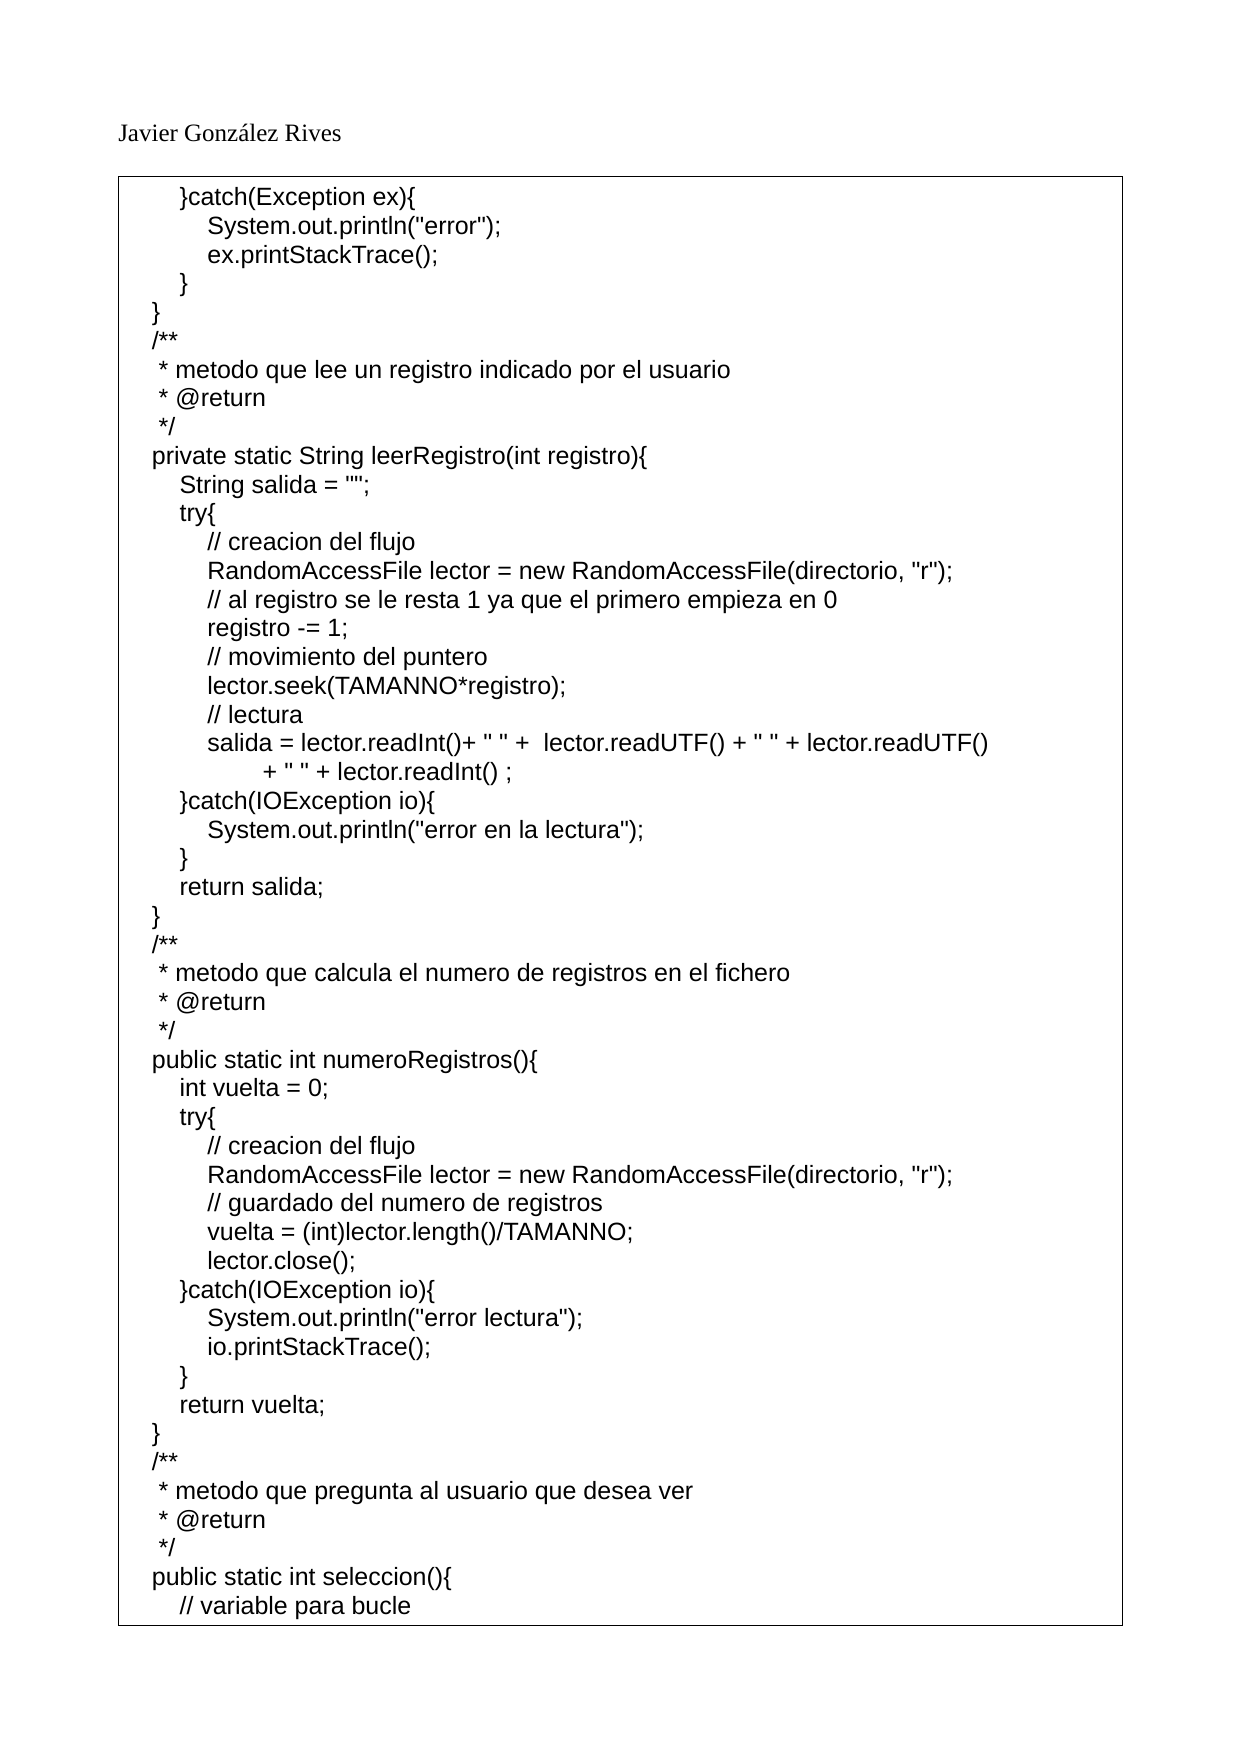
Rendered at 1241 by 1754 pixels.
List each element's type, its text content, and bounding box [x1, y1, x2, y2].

table_header }catch(Exception ex){ System.out.println("error"); ex.printStackTrace(); } } /** * metodo que lee un registro indicado por el usuario * @return */ private static String leerRegistro(int registro){ String salida = ""; try{ // creacion del flujo RandomAccessFile lector = new RandomAccessFile(directorio, "r"); // al registro se le resta 1 ya que el primero empieza en 0 registro -= 1; // movimiento del puntero lector.seek(TAMANNO*registro); // lectura salida = lector.readInt()+ " " + lector.readUTF() + " " + lector.readUTF() + " " + lector.readInt() ; }catch(IOException io){ System.out.println("error en la lectura"); } return salida; } /** * metodo que calcula el numero de registros en el fichero * @return */ public static int numeroRegistros(){ int vuelta = 0; try{ // creacion del flujo RandomAccessFile lector = new RandomAccessFile(directorio, "r"); // guardado del numero de registros vuelta = (int)lector.length()/TAMANNO; lector.close(); }catch(IOException io){ System.out.println("error lectura"); io.printStackTrace(); } return vuelta; } /** * metodo que pregunta al usuario que desea ver * @return */ public static int seleccion(){ // variable para bucle [119, 177, 1122, 1625]
